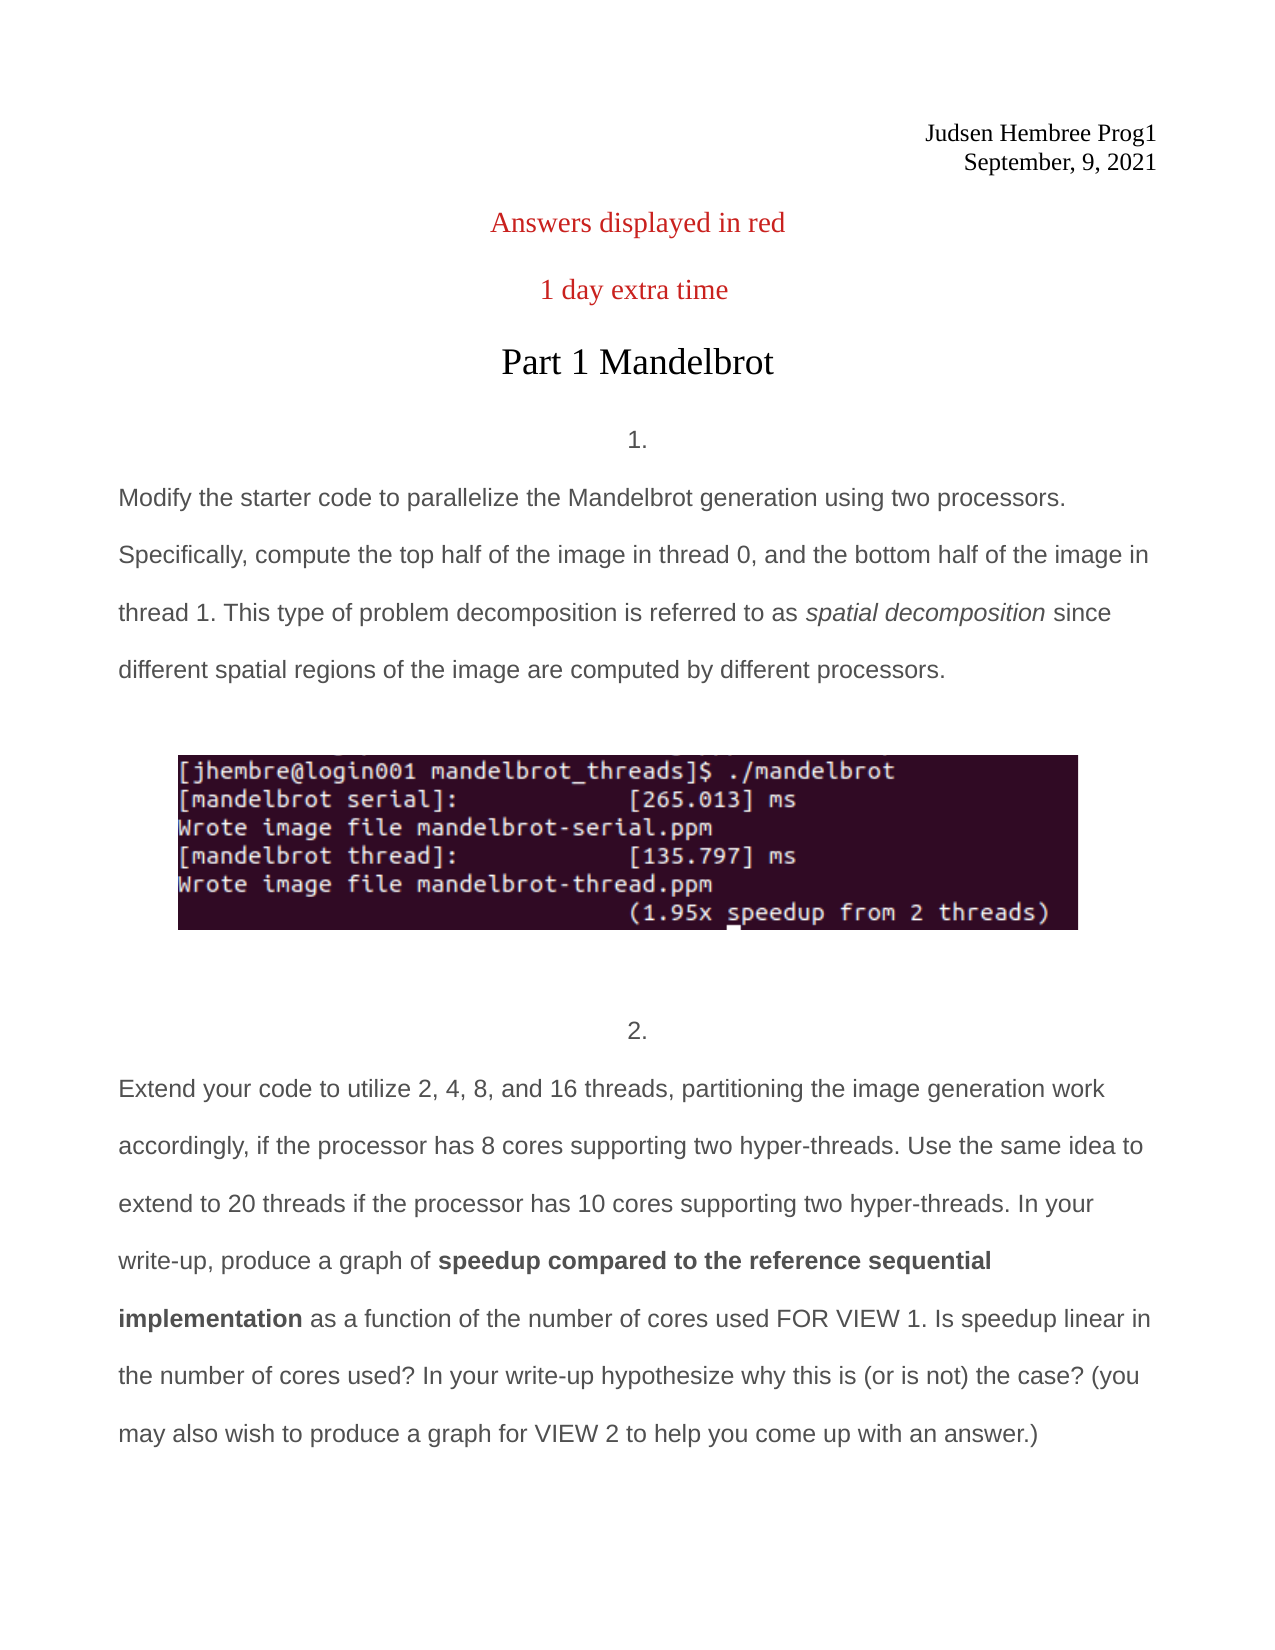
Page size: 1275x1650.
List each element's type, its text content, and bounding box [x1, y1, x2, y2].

text 1. [118, 426, 1157, 454]
text Modify the starter code to parallelize the Mandelbrot generation using two processors. Specifically, compute the top half of the image in thread 0, and the bottom half of the image in thread 1. This type of problem decomposition is referred to as spatial decomposition since different spatial regions of the image are computed by different processors. [118, 483, 1157, 684]
text Extend your code to utilize 2, 4, 8, and 16 threads, partitioning the image generation work accordingly, if the processor has 8 cores supporting two hyper-threads. Use the same idea to extend to 20 threads if the processor has 10 cores supporting two hyper-threads. In your write-up, produce a graph of speedup compared to the reference sequential implementation as a function of the number of cores used FOR VIEW 1. Is speedup linear in the number of cores used? In your write-up hypothesize why this is (or is not) the case? (you may also wish to produce a graph for VIEW 2 to help you come up with an answer.) [118, 1074, 1157, 1447]
text 2. [118, 1016, 1157, 1045]
text 1 day extra time [118, 272, 1157, 306]
picture [178, 755, 1079, 930]
text Part 1 Mandelbrot [118, 339, 1157, 382]
text Answers displayed in red [118, 205, 1157, 239]
